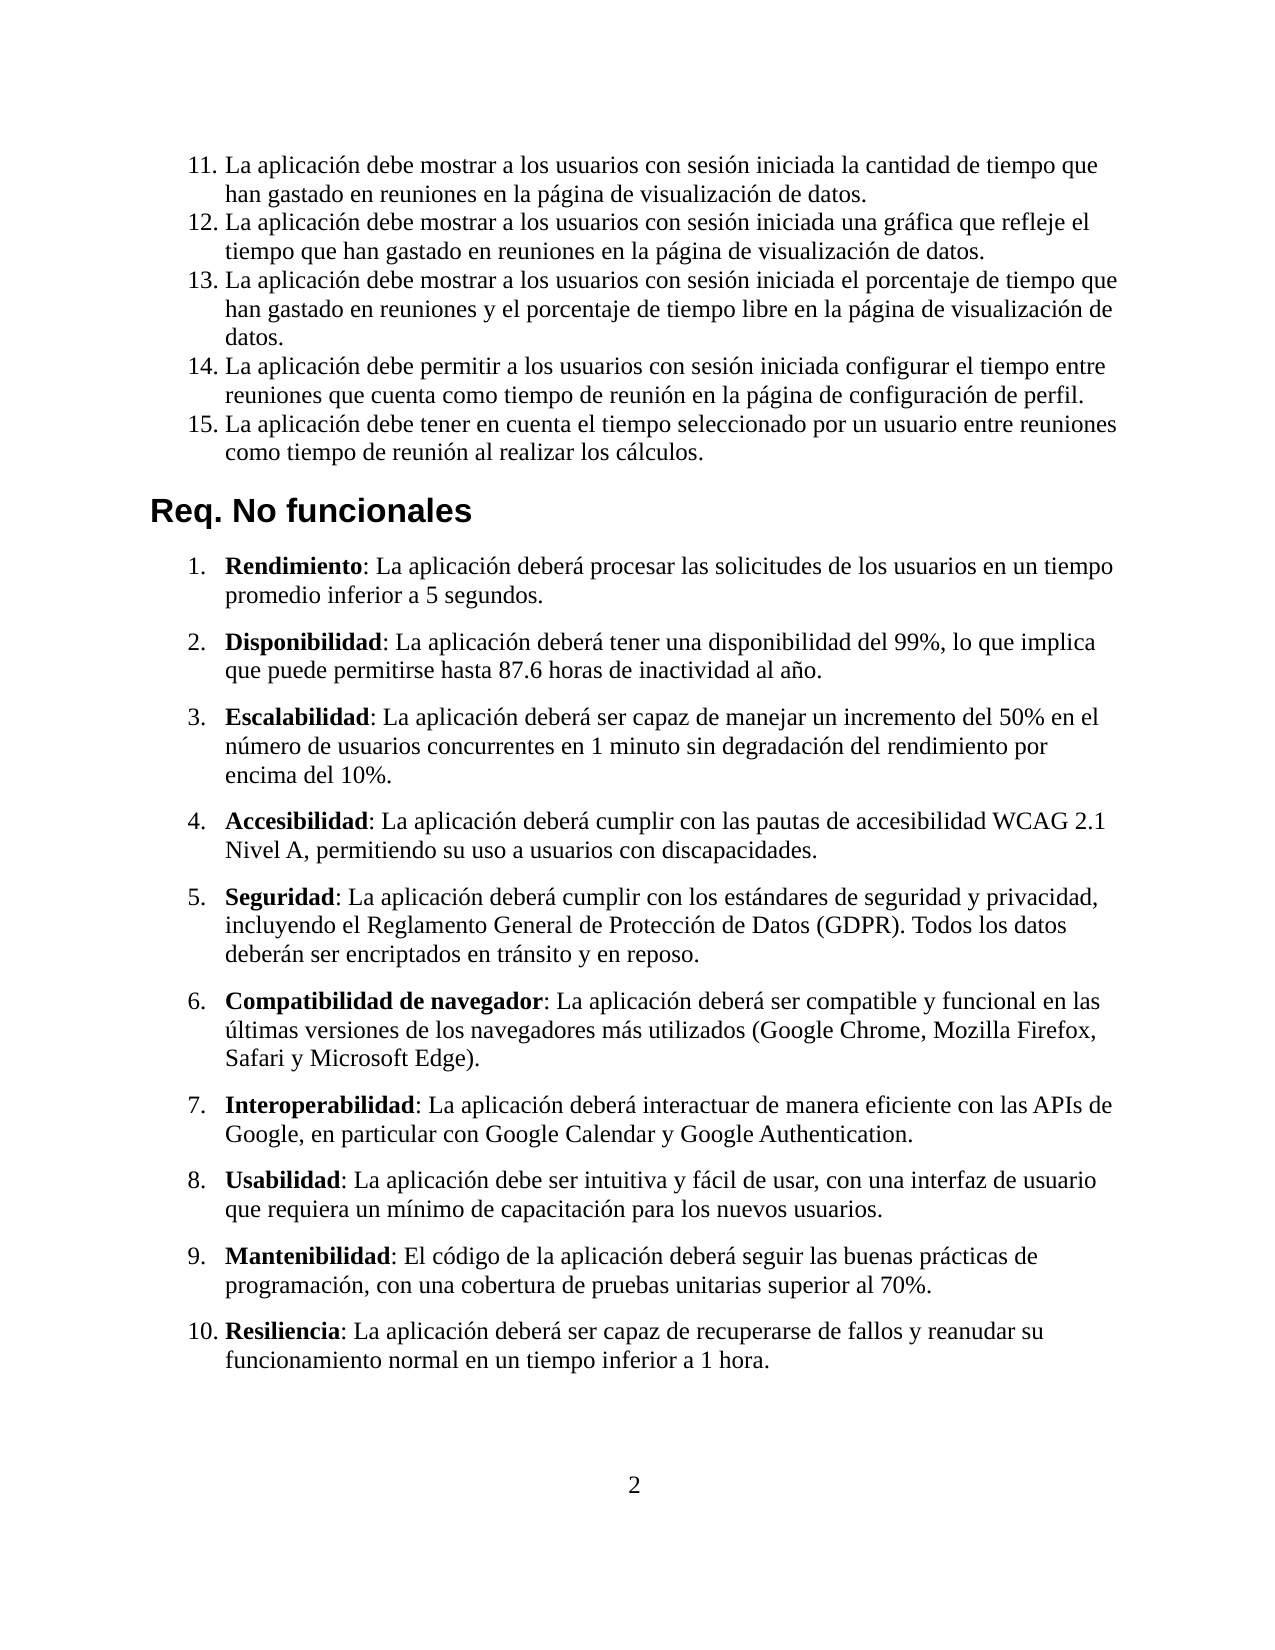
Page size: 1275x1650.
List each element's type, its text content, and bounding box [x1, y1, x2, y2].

list La aplicación debe mostrar a los usuarios con sesión iniciada una gráfica que refleje el tiempo que han gastado en reuniones en la página de visualización de datos. [187, 207, 1125, 265]
list Accesibilidad: La aplicación deberá cumplir con las pautas de accesibilidad WCAG 2.1 Nivel A, permitiendo su uso a usuarios con discapacidades. [187, 806, 1125, 864]
subtitle Req. No funcionales [150, 491, 1125, 530]
list La aplicación debe mostrar a los usuarios con sesión iniciada el porcentaje de tiempo que han gastado en reuniones y el porcentaje de tiempo libre en la página de visualización de datos. [187, 265, 1125, 351]
list Seguridad: La aplicación deberá cumplir con los estándares de seguridad y privacidad, incluyendo el Reglamento General de Protección de Datos (GDPR). Todos los datos deberán ser encriptados en tránsito y en reposo. [187, 882, 1125, 968]
list La aplicación debe tener en cuenta el tiempo seleccionado por un usuario entre reuniones como tiempo de reunión al realizar los cálculos. [187, 409, 1125, 466]
list Usabilidad: La aplicación debe ser intuitiva y fácil de usar, con una interfaz de usuario que requiera un mínimo de capacitación para los nuevos usuarios. [187, 1166, 1125, 1223]
list Escalabilidad: La aplicación deberá ser capaz de manejar un incremento del 50% en el número de usuarios concurrentes en 1 minuto sin degradación del rendimiento por encima del 10%. [187, 702, 1125, 788]
list Compatibilidad de navegador: La aplicación deberá ser compatible y funcional en las últimas versiones de los navegadores más utilizados (Google Chrome, Mozilla Firefox, Safari y Microsoft Edge). [187, 986, 1125, 1072]
list La aplicación debe mostrar a los usuarios con sesión iniciada la cantidad de tiempo que han gastado en reuniones en la página de visualización de datos. [187, 150, 1125, 207]
list Disponibilidad: La aplicación deberá tener una disponibilidad del 99%, lo que implica que puede permitirse hasta 87.6 horas de inactividad al año. [187, 627, 1125, 684]
list La aplicación debe permitir a los usuarios con sesión iniciada configurar el tiempo entre reuniones que cuenta como tiempo de reunión en la página de configuración de perfil. [187, 351, 1125, 409]
list Mantenibilidad: El código de la aplicación deberá seguir las buenas prácticas de programación, con una cobertura de pruebas unitarias superior al 70%. [187, 1241, 1125, 1298]
list Interoperabilidad: La aplicación deberá interactuar de manera eficiente con las APIs de Google, en particular con Google Calendar y Google Authentication. [187, 1090, 1125, 1148]
list Resiliencia: La aplicación deberá ser capaz de recuperarse de fallos y reanudar su funcionamiento normal en un tiempo inferior a 1 hora. [187, 1316, 1125, 1374]
list Rendimiento: La aplicación deberá procesar las solicitudes de los usuarios en un tiempo promedio inferior a 5 segundos. [187, 551, 1125, 609]
